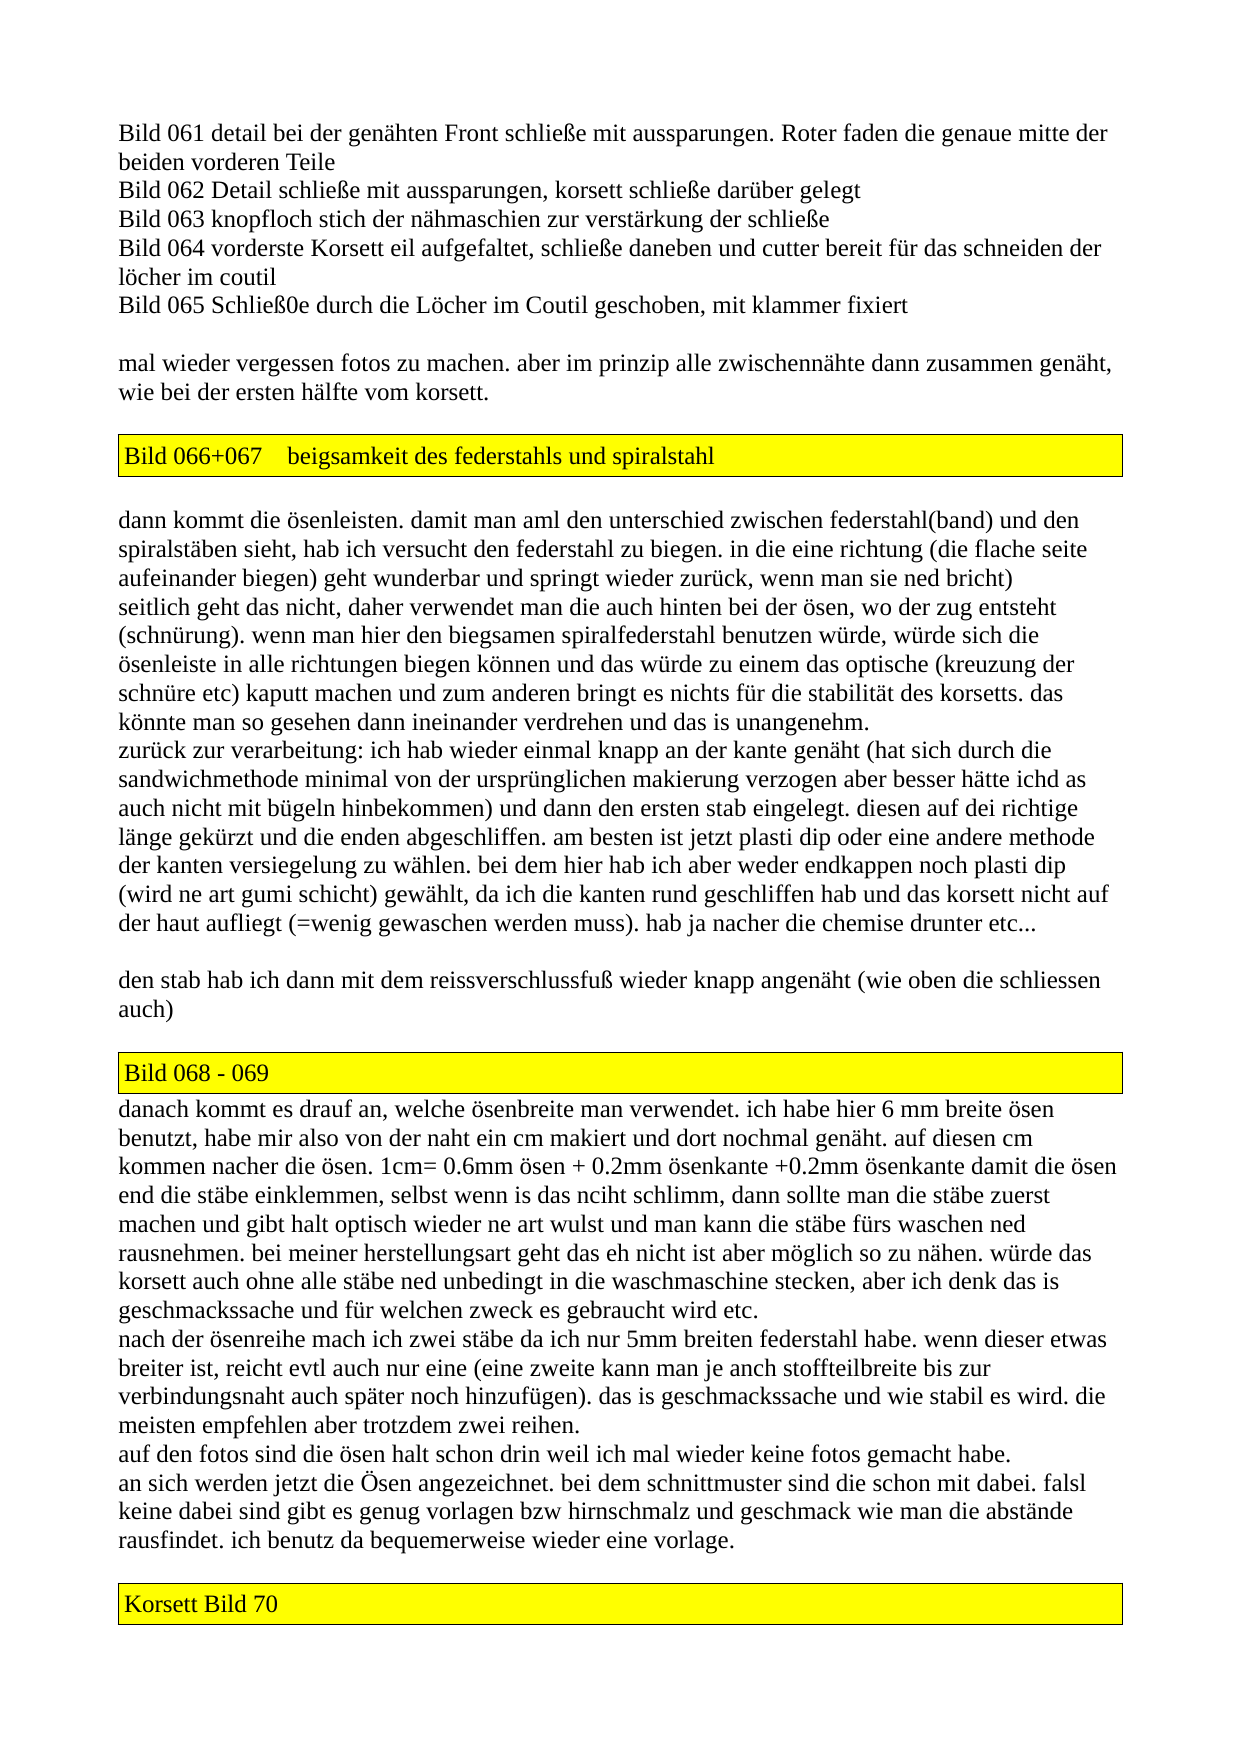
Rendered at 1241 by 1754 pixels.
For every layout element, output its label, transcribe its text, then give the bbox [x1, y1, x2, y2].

table_header Bild 068 - 069 [119, 1053, 1122, 1093]
text an sich werden jetzt die Ösen angezeichnet. bei dem schnittmuster sind die schon mit dabei. falsl keine dabei sind gibt es genug vorlagen bzw hirnschmalz und geschmack wie man die abstände rausfindet. ich benutz da bequemerweise wieder eine vorlage. [118, 1468, 1122, 1554]
table_header Bild 066+067 beigsamkeit des federstahls und spiralstahl [119, 435, 1122, 476]
text Bild 064 vorderste Korsett eil aufgefaltet, schließe daneben und cutter bereit für das schneiden der löcher im coutil [118, 233, 1122, 291]
text Bild 061 detail bei der genähten Front schließe mit aussparungen. Roter faden die genaue mitte der beiden vorderen Teile [118, 118, 1122, 176]
text Bild 065 Schließ0e durch die Löcher im Coutil geschoben, mit klammer fixiert [118, 291, 1122, 319]
text danach kommt es drauf an, welche ösenbreite man verwendet. ich habe hier 6 mm breite ösen benutzt, habe mir also von der naht ein cm makiert und dort nochmal genäht. auf diesen cm kommen nacher die ösen. 1cm= 0.6mm ösen + 0.2mm ösenkante +0.2mm ösenkante damit die ösen end die stäbe einklemmen, selbst wenn is das nciht schlimm, dann sollte man die stäbe zuerst machen und gibt halt optisch wieder ne art wulst und man kann die stäbe fürs waschen ned rausnehmen. bei meiner herstellungsart geht das eh nicht ist aber möglich so zu nähen. würde das korsett auch ohne alle stäbe ned unbedingt in die waschmaschine stecken, aber ich denk das is geschmackssache und für welchen zweck es gebraucht wird etc. nach der ösenreihe mach ich zwei stäbe da ich nur 5mm breiten federstahl habe. wenn dieser etwas breiter ist, reicht evtl auch nur eine (eine zweite kann man je anch stoffteilbreite bis zur verbindungsnaht auch später noch hinzufügen). das is geschmackssache und wie stabil es wird. die meisten empfehlen aber trotzdem zwei reihen. auf den fotos sind die ösen halt schon drin weil ich mal wieder keine fotos gemacht habe. [118, 1094, 1122, 1468]
table_header Korsett Bild 70 [119, 1584, 1122, 1624]
text Bild 063 knopfloch stich der nähmaschien zur verstärkung der schließe [118, 204, 1122, 233]
text dann kommt die ösenleisten. damit man aml den unterschied zwischen federstahl(band) und den spiralstäben sieht, hab ich versucht den federstahl zu biegen. in die eine richtung (die flache seite aufeinander biegen) geht wunderbar und springt wieder zurück, wenn man sie ned bricht) seitlich geht das nicht, daher verwendet man die auch hinten bei der ösen, wo der zug entsteht (schnürung). wenn man hier den biegsamen spiralfederstahl benutzen würde, würde sich die ösenleiste in alle richtungen biegen können und das würde zu einem das optische (kreuzung der schnüre etc) kaputt machen und zum anderen bringt es nichts für die stabilität des korsetts. das könnte man so gesehen dann ineinander verdrehen und das is unangenehm. zurück zur verarbeitung: ich hab wieder einmal knapp an der kante genäht (hat sich durch die sandwichmethode minimal von der ursprünglichen makierung verzogen aber besser hätte ichd as auch nicht mit bügeln hinbekommen) und dann den ersten stab eingelegt. diesen auf dei richtige länge gekürzt und die enden abgeschliffen. am besten ist jetzt plasti dip oder eine andere methode der kanten versiegelung zu wählen. bei dem hier hab ich aber weder endkappen noch plasti dip (wird ne art gumi schicht) gewählt, da ich die kanten rund geschliffen hab und das korsett nicht auf der haut aufliegt (=wenig gewaschen werden muss). hab ja nacher die chemise drunter etc... den stab hab ich dann mit dem reissverschlussfuß wieder knapp angenäht (wie oben die schliessen auch) [118, 505, 1122, 1023]
text mal wieder vergessen fotos zu machen. aber im prinzip alle zwischennähte dann zusammen genäht, wie bei der ersten hälfte vom korsett. [118, 348, 1122, 406]
text Bild 062 Detail schließe mit aussparungen, korsett schließe darüber gelegt [118, 176, 1122, 204]
